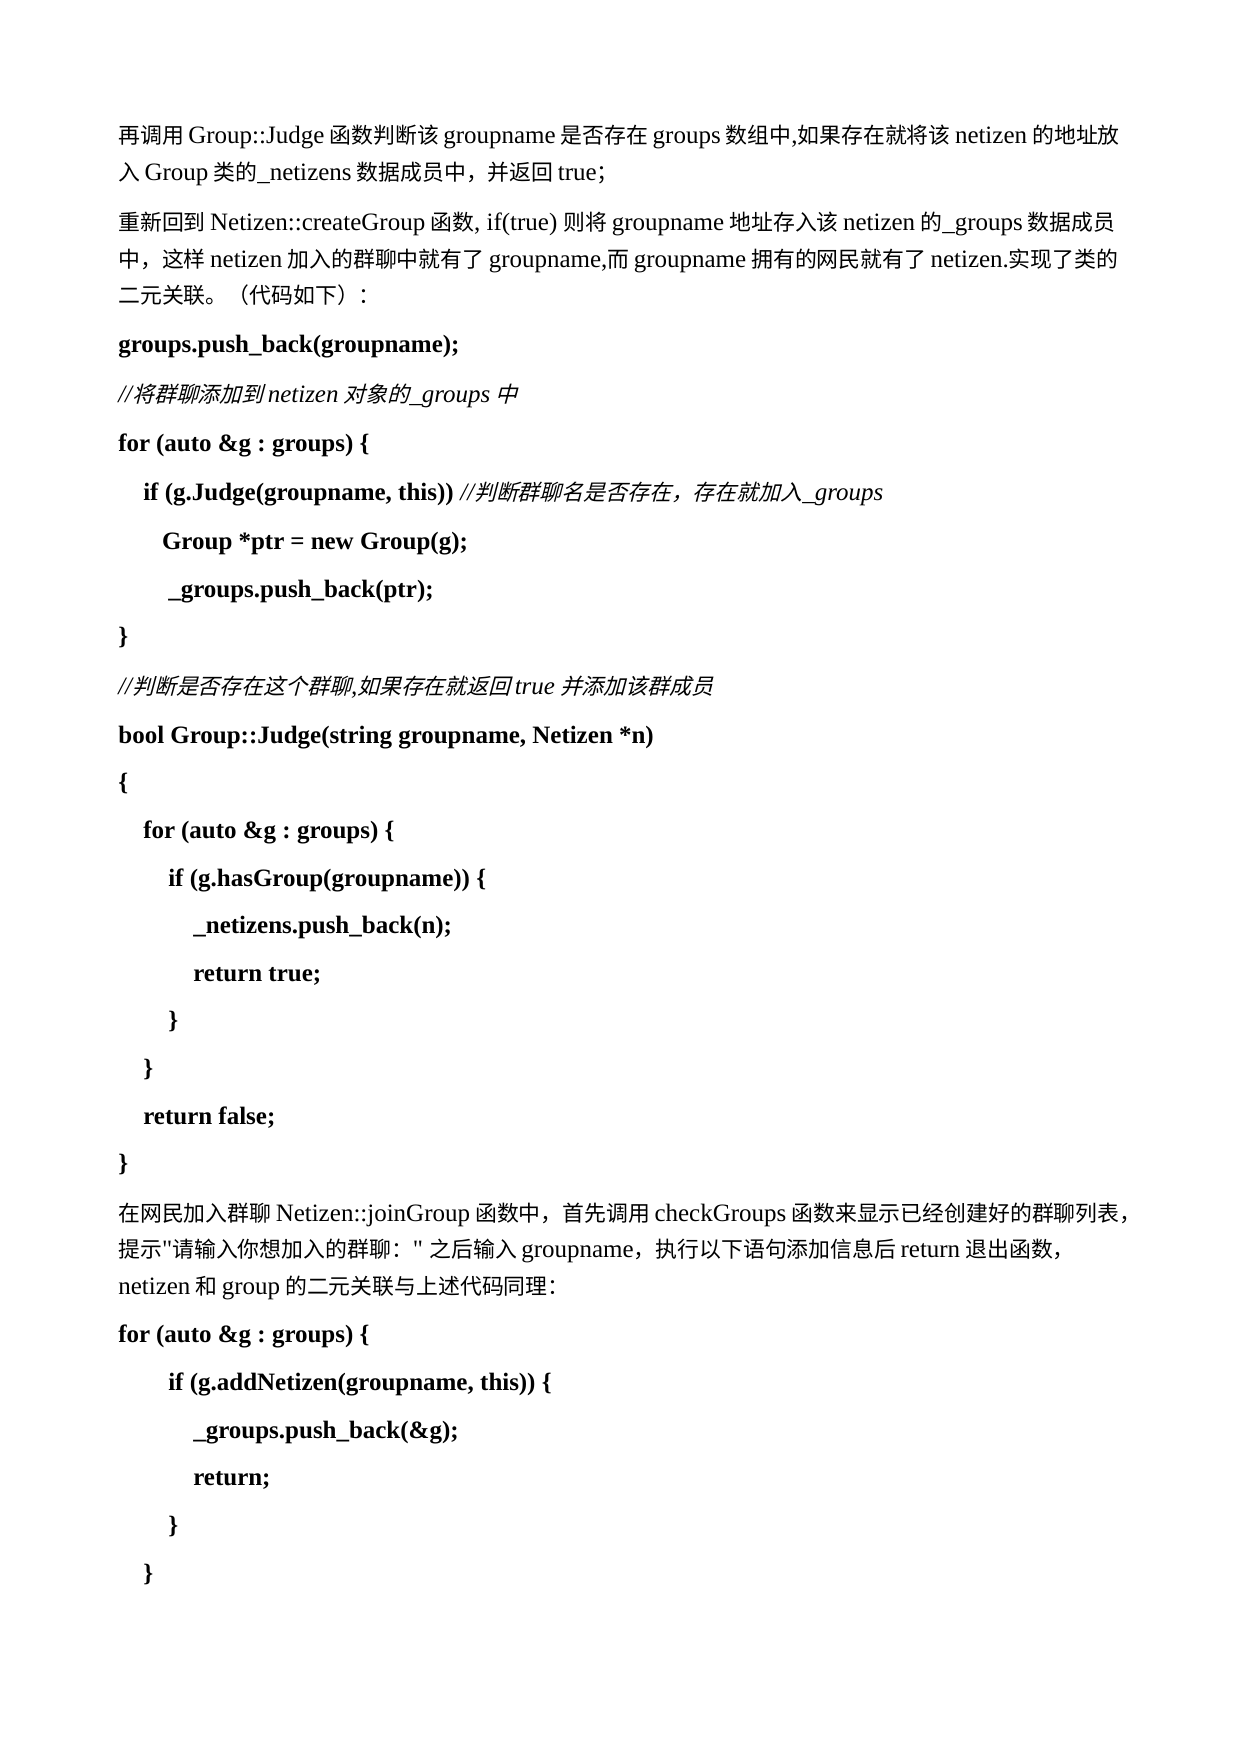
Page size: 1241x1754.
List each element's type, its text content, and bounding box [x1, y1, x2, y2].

text if (g.hasGroup(groupname)) { [118, 863, 1122, 891]
text if (g.Judge(groupname, this)) //判断群聊名是否存在，存在就加入_groups [118, 475, 1122, 507]
text bool Group::Judge(string groupname, Netizen *n) [118, 720, 1122, 749]
text _netizens.push_back(n); [118, 910, 1122, 939]
text } [118, 1053, 1122, 1082]
text for (auto &g : groups) { [118, 428, 1122, 456]
text { [118, 767, 1122, 796]
text return true; [118, 958, 1122, 987]
text } [118, 1006, 1122, 1034]
text Group *ptr = new Group(g); [118, 526, 1122, 555]
text //判断是否存在这个群聊,如果存在就返回true并添加该群成员 [118, 669, 1122, 701]
text for (auto &g : groups) { [118, 815, 1122, 844]
text } [118, 1510, 1122, 1539]
text return; [118, 1462, 1122, 1491]
text 重新回到Netizen::createGroup函数, if(true) 则将groupname地址存入该netizen的_groups数据成员中，这样netizen加入的群聊中就有了groupname,而groupname拥有的网民就有了netizen.实现了类的二元关联。（代码如下）： [118, 205, 1122, 310]
text _groups.push_back(&g); [118, 1415, 1122, 1443]
text 再调用Group::Judge函数判断该groupname是否存在groups数组中,如果存在就将该netizen的地址放入Group类的_netizens数据成员中，并返回true； [118, 118, 1122, 186]
text } [118, 1558, 1122, 1586]
text 在网民加入群聊Netizen::joinGroup函数中，首先调用checkGroups函数来显示已经创建好的群聊列表，提示"请输入你想加入的群聊：" 之后输入groupname，执行以下语句添加信息后return退出函数，netizen和group的二元关联与上述代码同理： [118, 1196, 1122, 1300]
text } [118, 621, 1122, 650]
text return false; [118, 1101, 1122, 1129]
text for (auto &g : groups) { [118, 1319, 1122, 1348]
text if (g.addNetizen(groupname, this)) { [118, 1367, 1122, 1396]
text groups.push_back(groupname); [118, 329, 1122, 358]
text //将群聊添加到netizen对象的_groups中 [118, 377, 1122, 408]
text _groups.push_back(ptr); [118, 574, 1122, 602]
text } [118, 1148, 1122, 1177]
